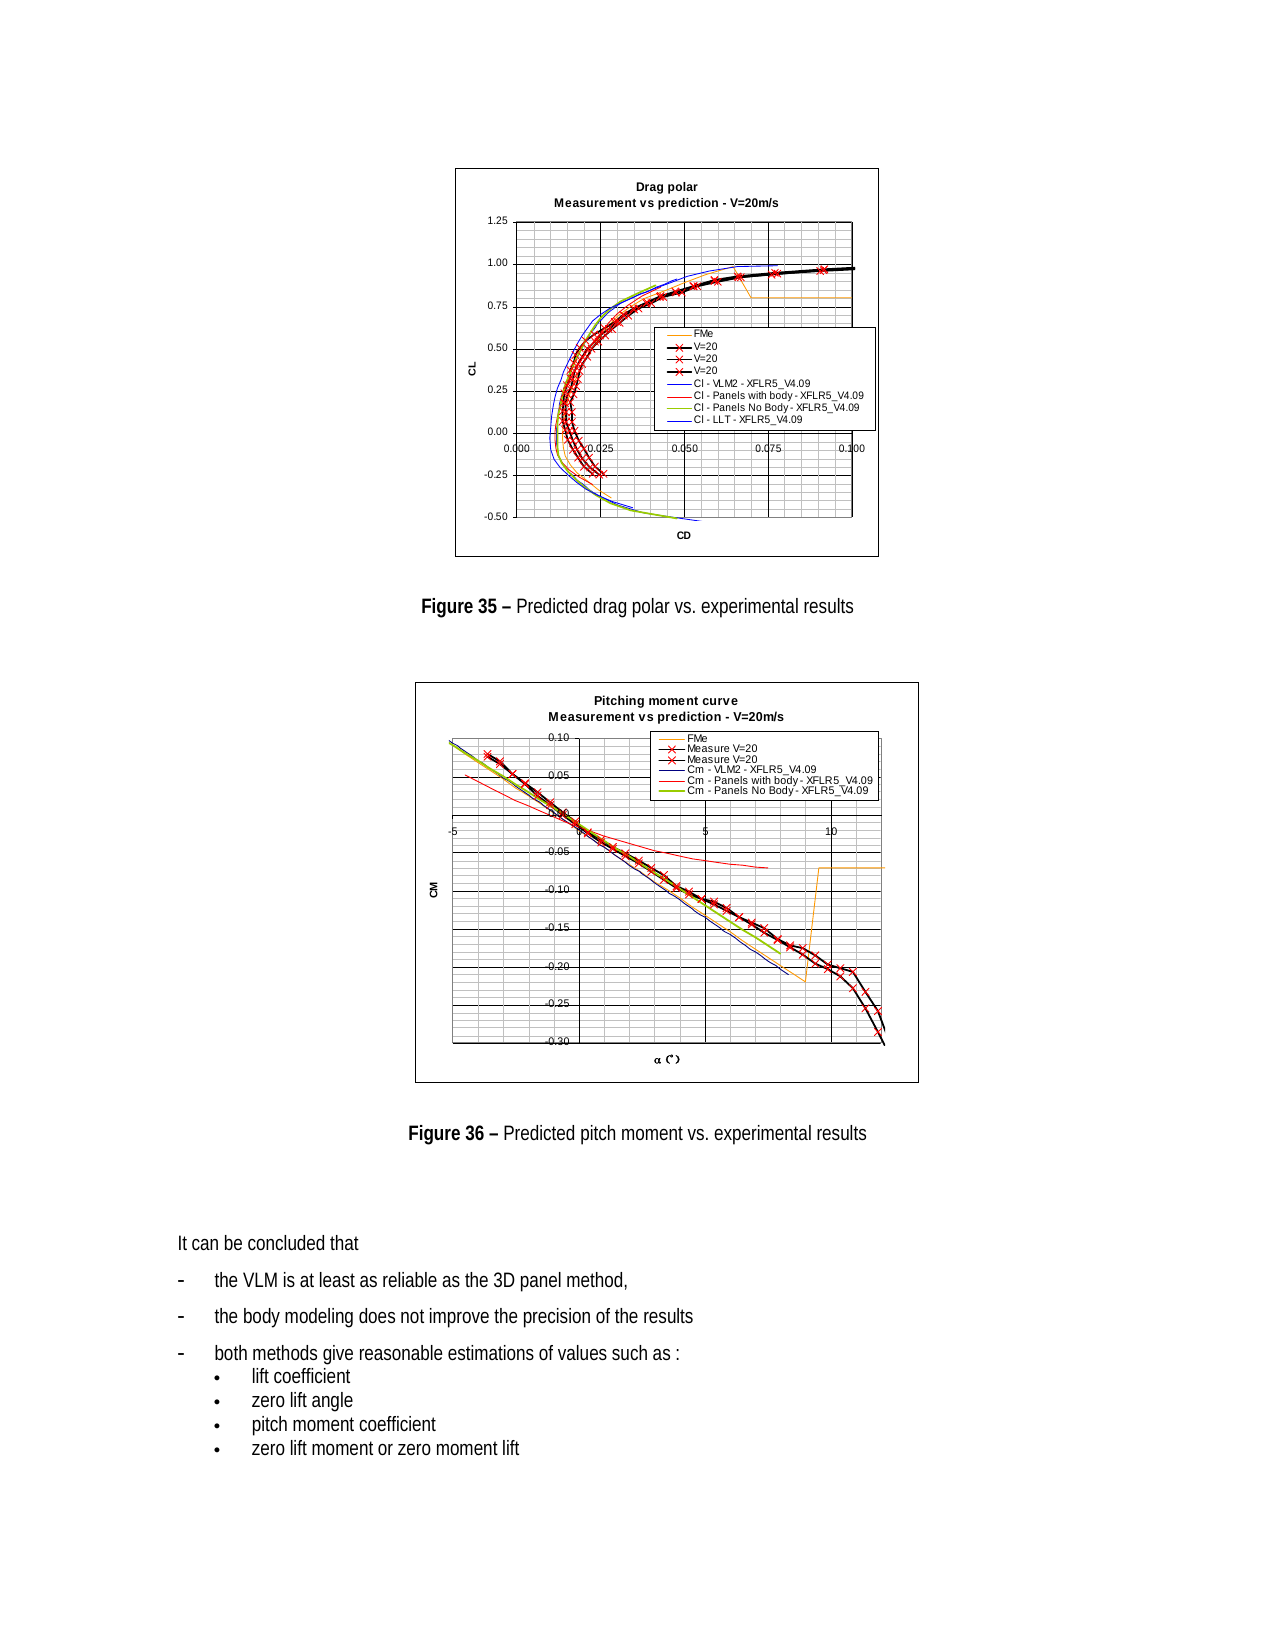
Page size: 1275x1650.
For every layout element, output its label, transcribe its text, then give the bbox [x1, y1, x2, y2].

text Figure 36 – Predicted pitch moment vs. experimental results [118, 1121, 1157, 1145]
text  both methods give reasonable estimations of values such as : [177, 1341, 1157, 1364]
text  the body modeling does not improve the precision of the results [177, 1304, 1157, 1328]
text Figure 35 – Predicted drag polar vs. experimental results [118, 594, 1157, 618]
text It can be concluded that [177, 1231, 1157, 1255]
text  zero lift moment or zero moment lift [214, 1436, 1157, 1460]
text  pitch moment coefficient [214, 1412, 1157, 1436]
text  the VLM is at least as reliable as the 3D panel method, [177, 1268, 1157, 1292]
text  lift coefficient [214, 1364, 1157, 1388]
text  zero lift angle [214, 1388, 1157, 1412]
